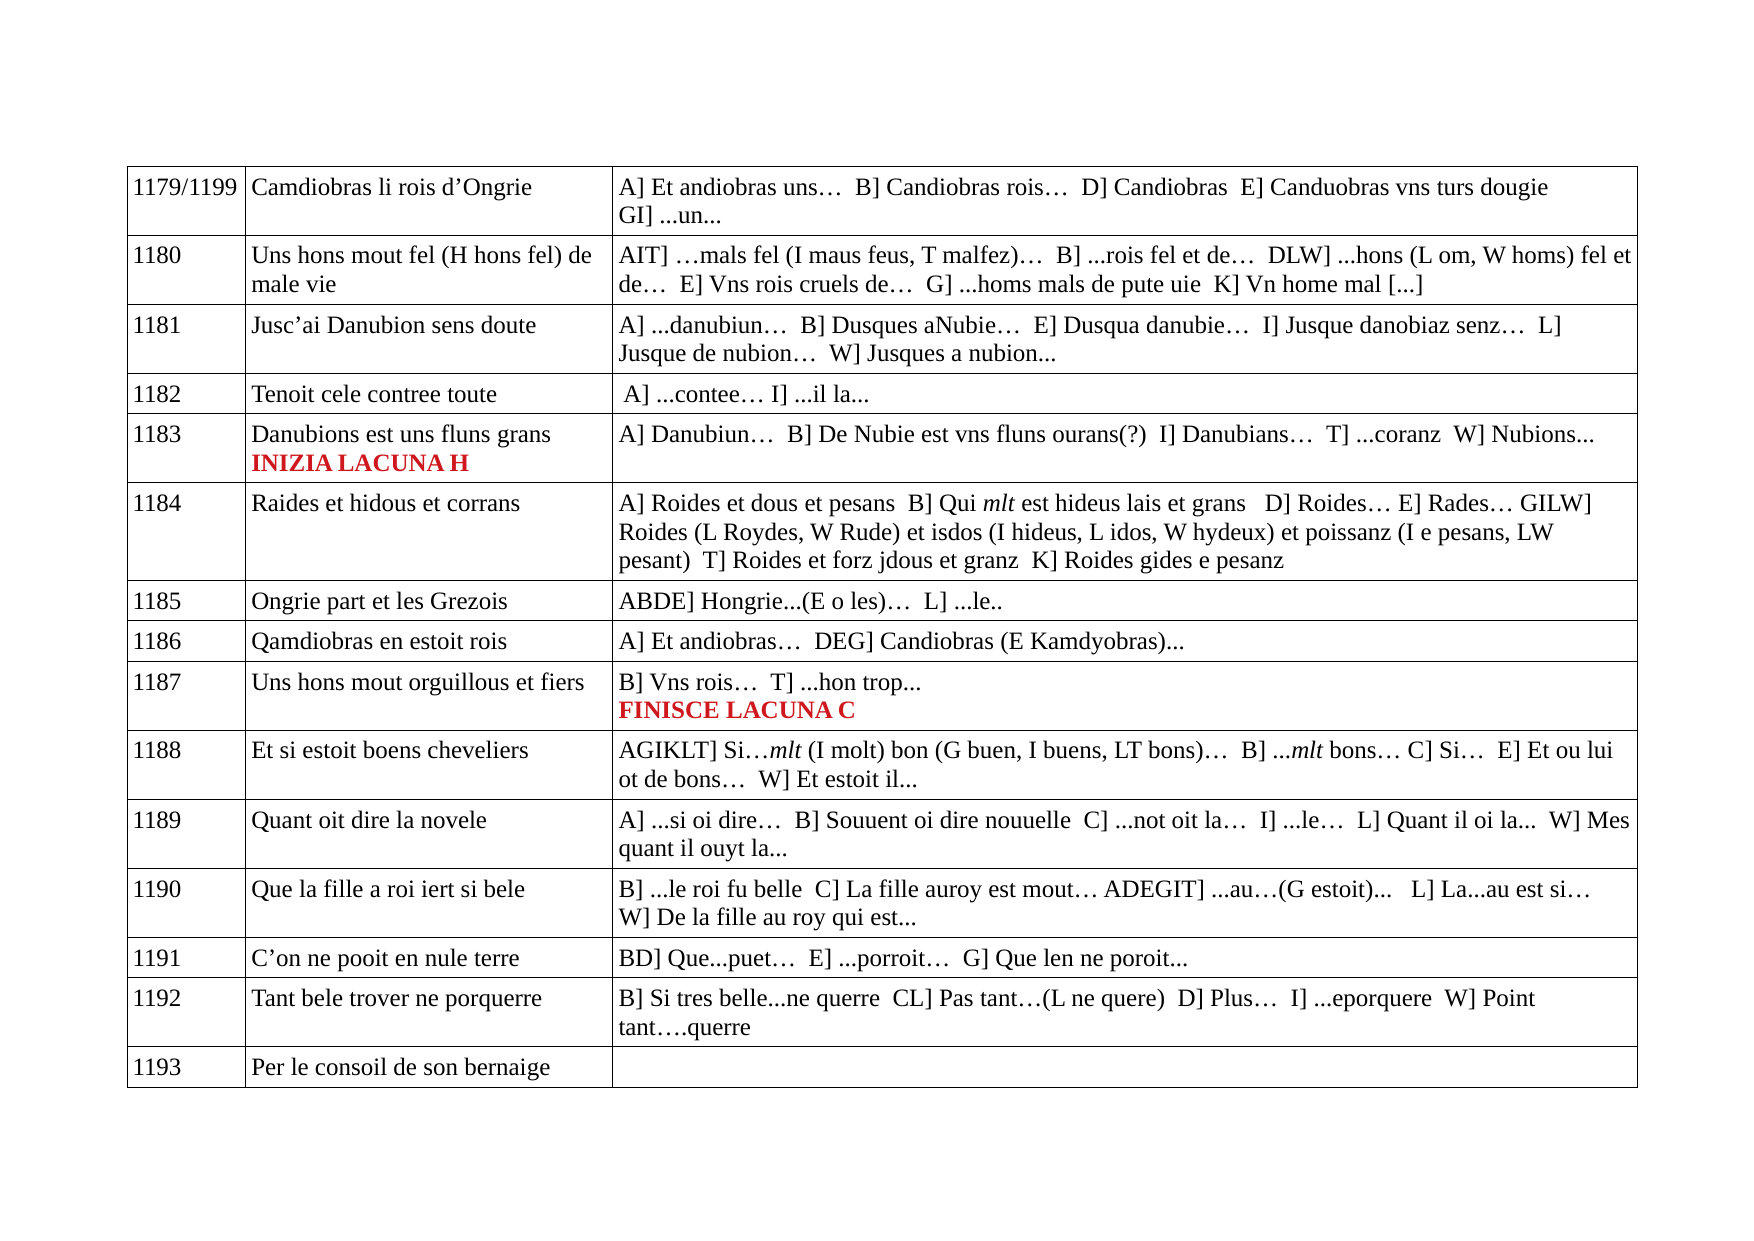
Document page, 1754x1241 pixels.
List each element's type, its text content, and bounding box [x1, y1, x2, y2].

table_cell Danubions est uns fluns grans INIZIA LACUNA H [246, 414, 612, 482]
table_cell Qamdiobras en estoit rois [246, 621, 612, 661]
table_cell A] ...contee… I] ...il la... [613, 374, 1637, 413]
table_cell Et si estoit boens cheveliers [246, 731, 612, 799]
table_cell AIT] …mals fel (I maus feus, T malfez)… B] ...rois fel et de… DLW] ...hons (L om, W homs) fel et de… E] Vns rois cruels de… G] ...homs mals de pute uie K] Vn home mal [...] [613, 236, 1637, 304]
table_cell Tant bele trover ne porquerre [246, 978, 612, 1046]
table_cell Jusc’ai Danubion sens doute [246, 305, 612, 373]
table_cell 1186 [128, 621, 245, 661]
table_cell 1189 [128, 800, 245, 868]
table_cell 1191 [128, 938, 245, 977]
table_cell B] Si tres belle...ne querre CL] Pas tant…(L ne quere) D] Plus… I] ...eporquere W] Point tant….querre [613, 978, 1637, 1046]
table_cell 1190 [128, 869, 245, 937]
table_cell A] ...si oi dire… B] Souuent oi dire nouuelle C] ...not oit la… I] ...le… L] Quant il oi la... W] Mes quant il ouyt la... [613, 800, 1637, 868]
table_cell 1182 [128, 374, 245, 413]
table_cell BD] Que...puet… E] ...porroit… G] Que len ne poroit... [613, 938, 1637, 977]
table_cell 1183 [128, 414, 245, 482]
table_header A] Et andiobras uns… B] Candiobras rois… D] Candiobras E] Canduobras vns turs dougie GI] ...un... [613, 167, 1637, 235]
table_cell A] ...danubiun… B] Dusques aNubie… E] Dusqua danubie… I] Jusque danobiaz senz… L] Jusque de nubion… W] Jusques a nubion... [613, 305, 1637, 373]
table_cell A] Danubiun… B] De Nubie est vns fluns ourans(?) I] Danubians… T] ...coranz W] Nubions... [613, 414, 1637, 482]
table_cell Per le consoil de son bernaige [246, 1047, 612, 1087]
table_cell 1180 [128, 236, 245, 304]
table_cell Que la fille a roi iert si bele [246, 869, 612, 937]
table_cell 1192 [128, 978, 245, 1046]
table_cell A] Et andiobras… DEG] Candiobras (E Kamdyobras)... [613, 621, 1637, 661]
table_cell A] Roides et dous et pesans B] Qui mlt est hideus lais et grans D] Roides… E] Rades… GILW] Roides (L Roydes, W Rude) et isdos (I hideus, L idos, W hydeux) et poissanz (I e pesans, LW pesant) T] Roides et forz jdous et granz K] Roides gides e pesanz [613, 483, 1637, 580]
table_cell Raides et hidous et corrans [246, 483, 612, 580]
table_cell 1184 [128, 483, 245, 580]
table_cell Uns hons mout orguillous et fiers [246, 662, 612, 730]
table_cell C’on ne pooit en nule terre [246, 938, 612, 977]
table_cell Tenoit cele contree toute [246, 374, 612, 413]
table_cell 1193 [128, 1047, 245, 1087]
table_cell ABDE] Hongrie...(E o les)… L] ...le.. [613, 581, 1637, 620]
table_cell 1187 [128, 662, 245, 730]
table_header 1179/1199 [128, 167, 245, 235]
table_header Camdiobras li rois d’Ongrie [246, 167, 612, 235]
table_cell B] ...le roi fu belle C] La fille auroy est mout… ADEGIT] ...au…(G estoit)... L] La...au est si… W] De la fille au roy qui est... [613, 869, 1637, 937]
table_cell B] Vns rois… T] ...hon trop... FINISCE LACUNA C [613, 662, 1637, 730]
table_cell 1181 [128, 305, 245, 373]
table_cell Quant oit dire la novele [246, 800, 612, 868]
table_cell 1188 [128, 731, 245, 799]
table_cell 1185 [128, 581, 245, 620]
table_cell Uns hons mout fel (H hons fel) de male vie [246, 236, 612, 304]
table_cell [613, 1047, 1637, 1087]
table_cell Ongrie part et les Grezois [246, 581, 612, 620]
table_cell AGIKLT] Si…mlt (I molt) bon (G buen, I buens, LT bons)… B] ...mlt bons… C] Si… E] Et ou lui ot de bons… W] Et estoit il... [613, 731, 1637, 799]
